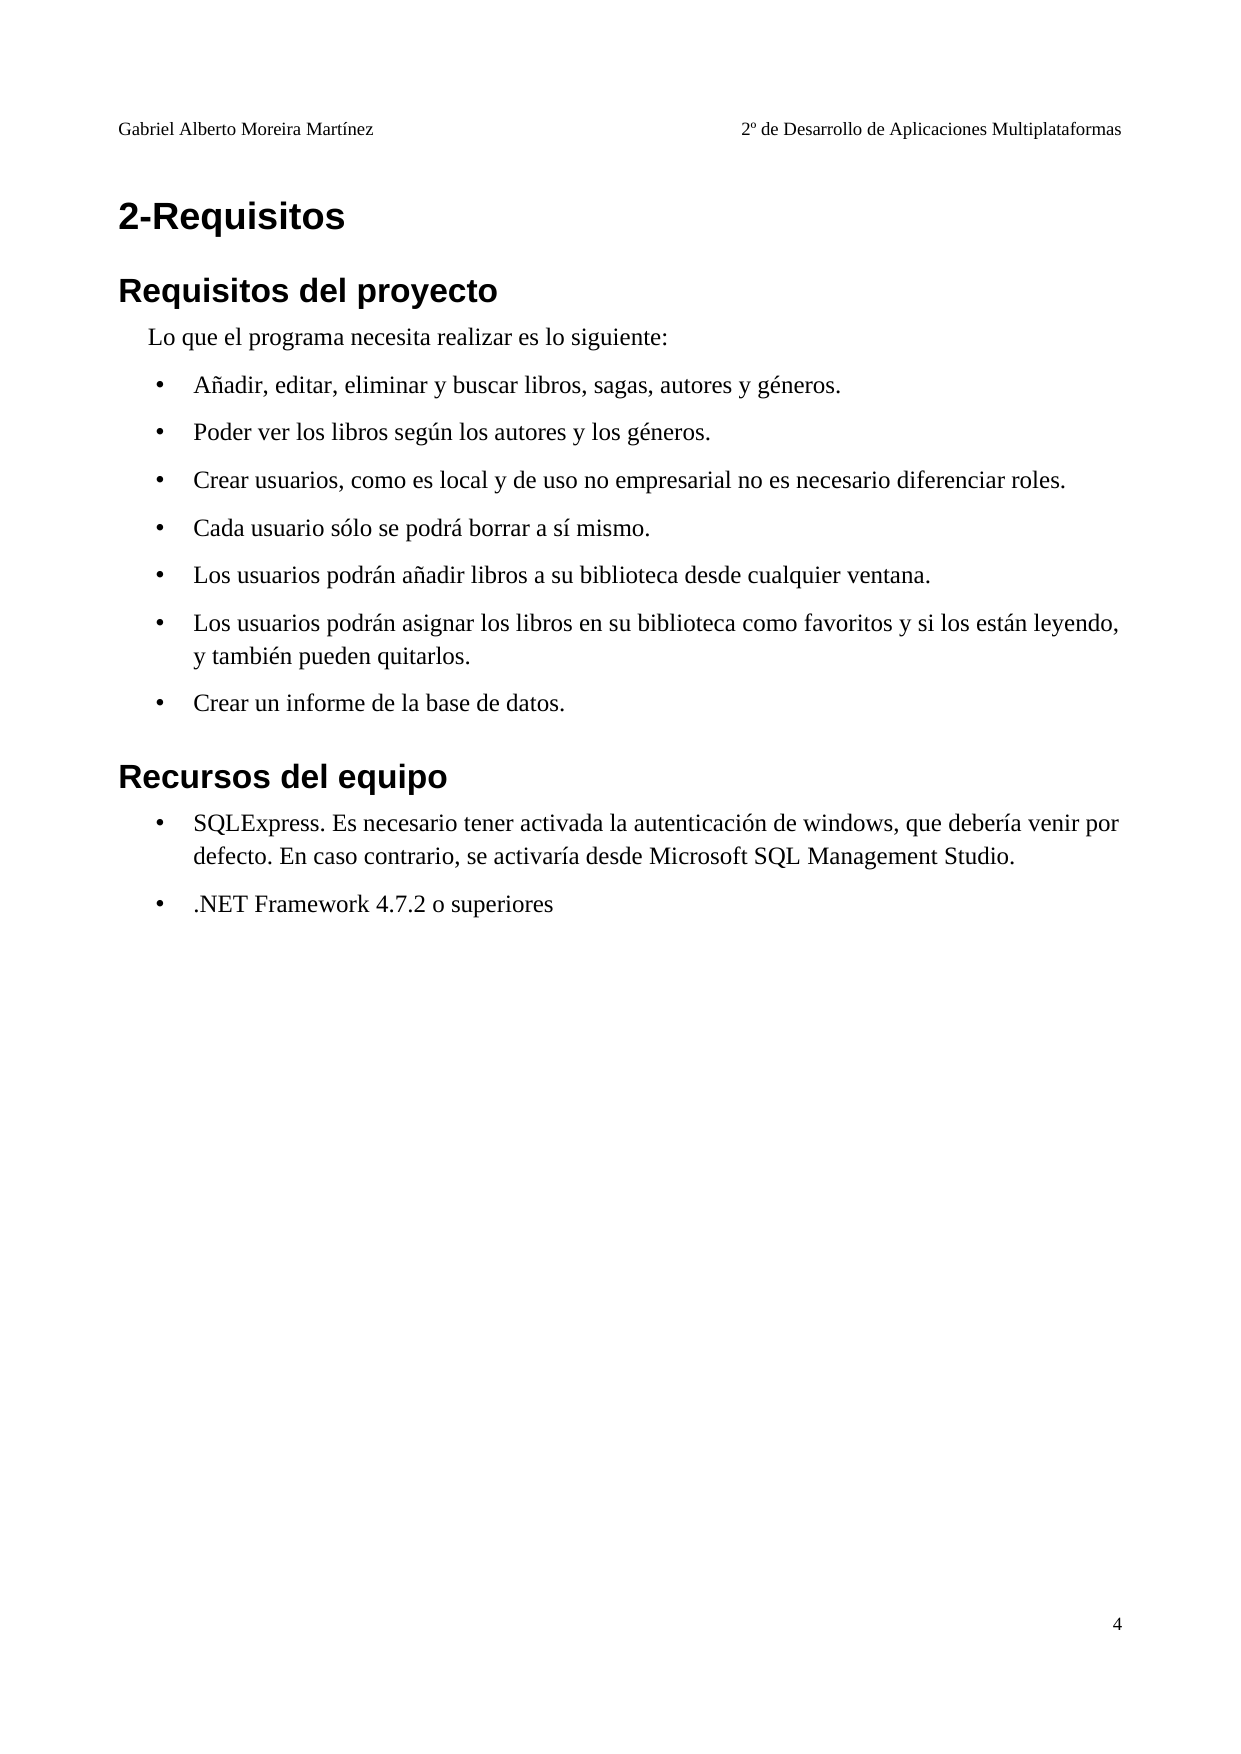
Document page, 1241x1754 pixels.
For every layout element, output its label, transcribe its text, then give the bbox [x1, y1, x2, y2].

list Crear un informe de la base de datos. [156, 688, 1122, 717]
subtitle 2-Requisitos [118, 194, 1122, 238]
list Poder ver los libros según los autores y los géneros. [156, 417, 1122, 446]
text Lo que el programa necesita realizar es lo siguiente: [118, 322, 1122, 351]
subtitle Recursos del equipo [118, 757, 1122, 796]
list Los usuarios podrán asignar los libros en su biblioteca como favoritos y si los están leyendo, y también pueden quitarlos. [156, 608, 1122, 670]
list Crear usuarios, como es local y de uso no empresarial no es necesario diferenciar roles. [156, 465, 1122, 494]
subtitle Requisitos del proyecto [118, 271, 1122, 310]
list .NET Framework 4.7.2 o superiores [156, 889, 1122, 917]
list Cada usuario sólo se podrá borrar a sí mismo. [156, 513, 1122, 541]
list Los usuarios podrán añadir libros a su biblioteca desde cualquier ventana. [156, 560, 1122, 589]
list Añadir, editar, eliminar y buscar libros, sagas, autores y géneros. [156, 370, 1122, 399]
list SQLExpress. Es necesario tener activada la autenticación de windows, que debería venir por defecto. En caso contrario, se activaría desde Microsoft SQL Management Studio. [156, 808, 1122, 870]
